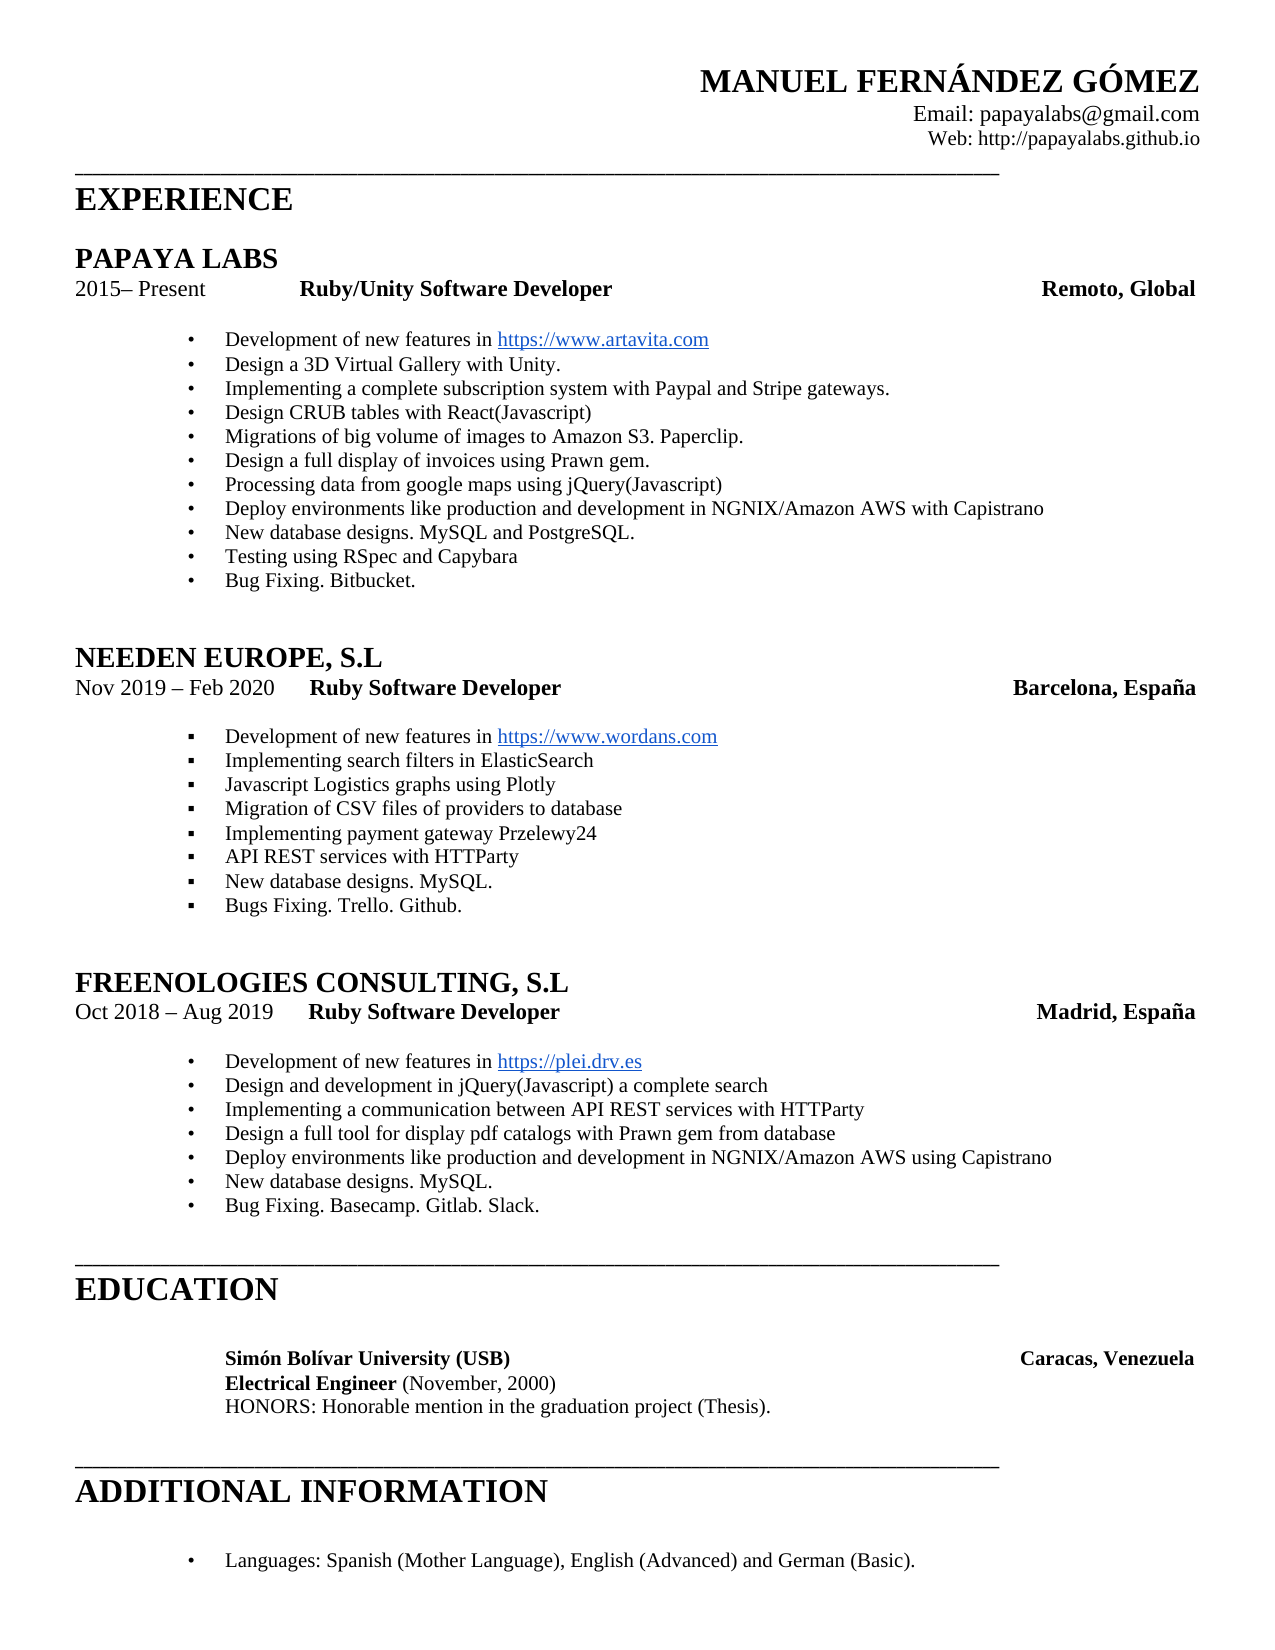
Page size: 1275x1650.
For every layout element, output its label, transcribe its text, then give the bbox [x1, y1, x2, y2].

text NEEDEN EUROPE, S.L [75, 640, 1200, 674]
list Deploy environments like production and development in NGNIX/Amazon AWS using Capistrano [187, 1145, 1200, 1169]
list Implementing a complete subscription system with Paypal and Stripe gateways. [187, 376, 1200, 399]
list Bug Fixing. Bitbucket. [187, 568, 1200, 592]
list Testing using RSpec and Capybara [187, 544, 1200, 568]
text HONORS: Honorable mention in the graduation project (Thesis). [75, 1394, 1200, 1418]
list Design a 3D Virtual Gallery with Unity. [187, 351, 1200, 376]
list Processing data from google maps using jQuery(Javascript) [187, 472, 1200, 496]
text Simón Bolívar University (USB) Caracas, Venezuela [75, 1346, 1200, 1370]
list Implementing payment gateway Przelewy24 [187, 820, 1200, 844]
text Email: papayalabs@gmail.com [75, 100, 1200, 126]
text EXPERIENCE [75, 179, 1200, 217]
list Development of new features in https://www.wordans.com [187, 724, 1200, 748]
text PAPAYA LABS [75, 241, 1200, 275]
list Migrations of big volume of images to Amazon S3. Paperclip. [187, 424, 1200, 448]
text ____________________________________________________________________________________________________________ [75, 1443, 1200, 1471]
text 2015– Present Ruby/Unity Software Developer Remoto, Global [75, 275, 1200, 301]
text Electrical Engineer (November, 2000) [75, 1370, 1200, 1394]
list Design a full tool for display pdf catalogs with Prawn gem from database [187, 1121, 1200, 1145]
text ____________________________________________________________________________________________________________ [75, 150, 1200, 179]
list Javascript Logistics graphs using Plotly [187, 772, 1200, 796]
list Implementing search filters in ElasticSearch [187, 748, 1200, 772]
list Deploy environments like production and development in NGNIX/Amazon AWS with Capistrano [187, 496, 1200, 520]
list Design a full display of invoices using Prawn gem. [187, 448, 1200, 472]
list New database designs. MySQL and PostgreSQL. [187, 520, 1200, 544]
text ADDITIONAL INFORMATION [75, 1471, 1200, 1509]
text Oct 2018 – Aug 2019 Ruby Software Developer Madrid, España [75, 998, 1200, 1025]
list Bug Fixing. Basecamp. Gitlab. Slack. [187, 1193, 1200, 1217]
list Development of new features in https://plei.drv.es [187, 1049, 1200, 1073]
text FREENOLOGIES CONSULTING, S.L [75, 965, 1200, 998]
list New database designs. MySQL. [187, 868, 1200, 893]
list Languages: Spanish (Mother Language), English (Advanced) and German (Basic). [187, 1548, 1200, 1572]
text MANUEL FERNÁNDEZ GÓMEZ [75, 62, 1200, 100]
text Web: http://papayalabs.github.io [75, 126, 1200, 150]
list Design and development in jQuery(Javascript) a complete search [187, 1073, 1200, 1097]
list Design CRUB tables with React(Javascript) [187, 399, 1200, 424]
list Migration of CSV files of providers to database [187, 796, 1200, 820]
text ____________________________________________________________________________________________________________ [75, 1241, 1200, 1270]
text EDUCATION [75, 1270, 1200, 1308]
list Bugs Fixing. Trello. Github. [187, 893, 1200, 917]
text Nov 2019 – Feb 2020 Ruby Software Developer Barcelona, España [75, 674, 1200, 700]
list Implementing a communication between API REST services with HTTParty [187, 1097, 1200, 1121]
list API REST services with HTTParty [187, 844, 1200, 868]
list New database designs. MySQL. [187, 1169, 1200, 1193]
list Development of new features in https://www.artavita.com [187, 327, 1200, 351]
